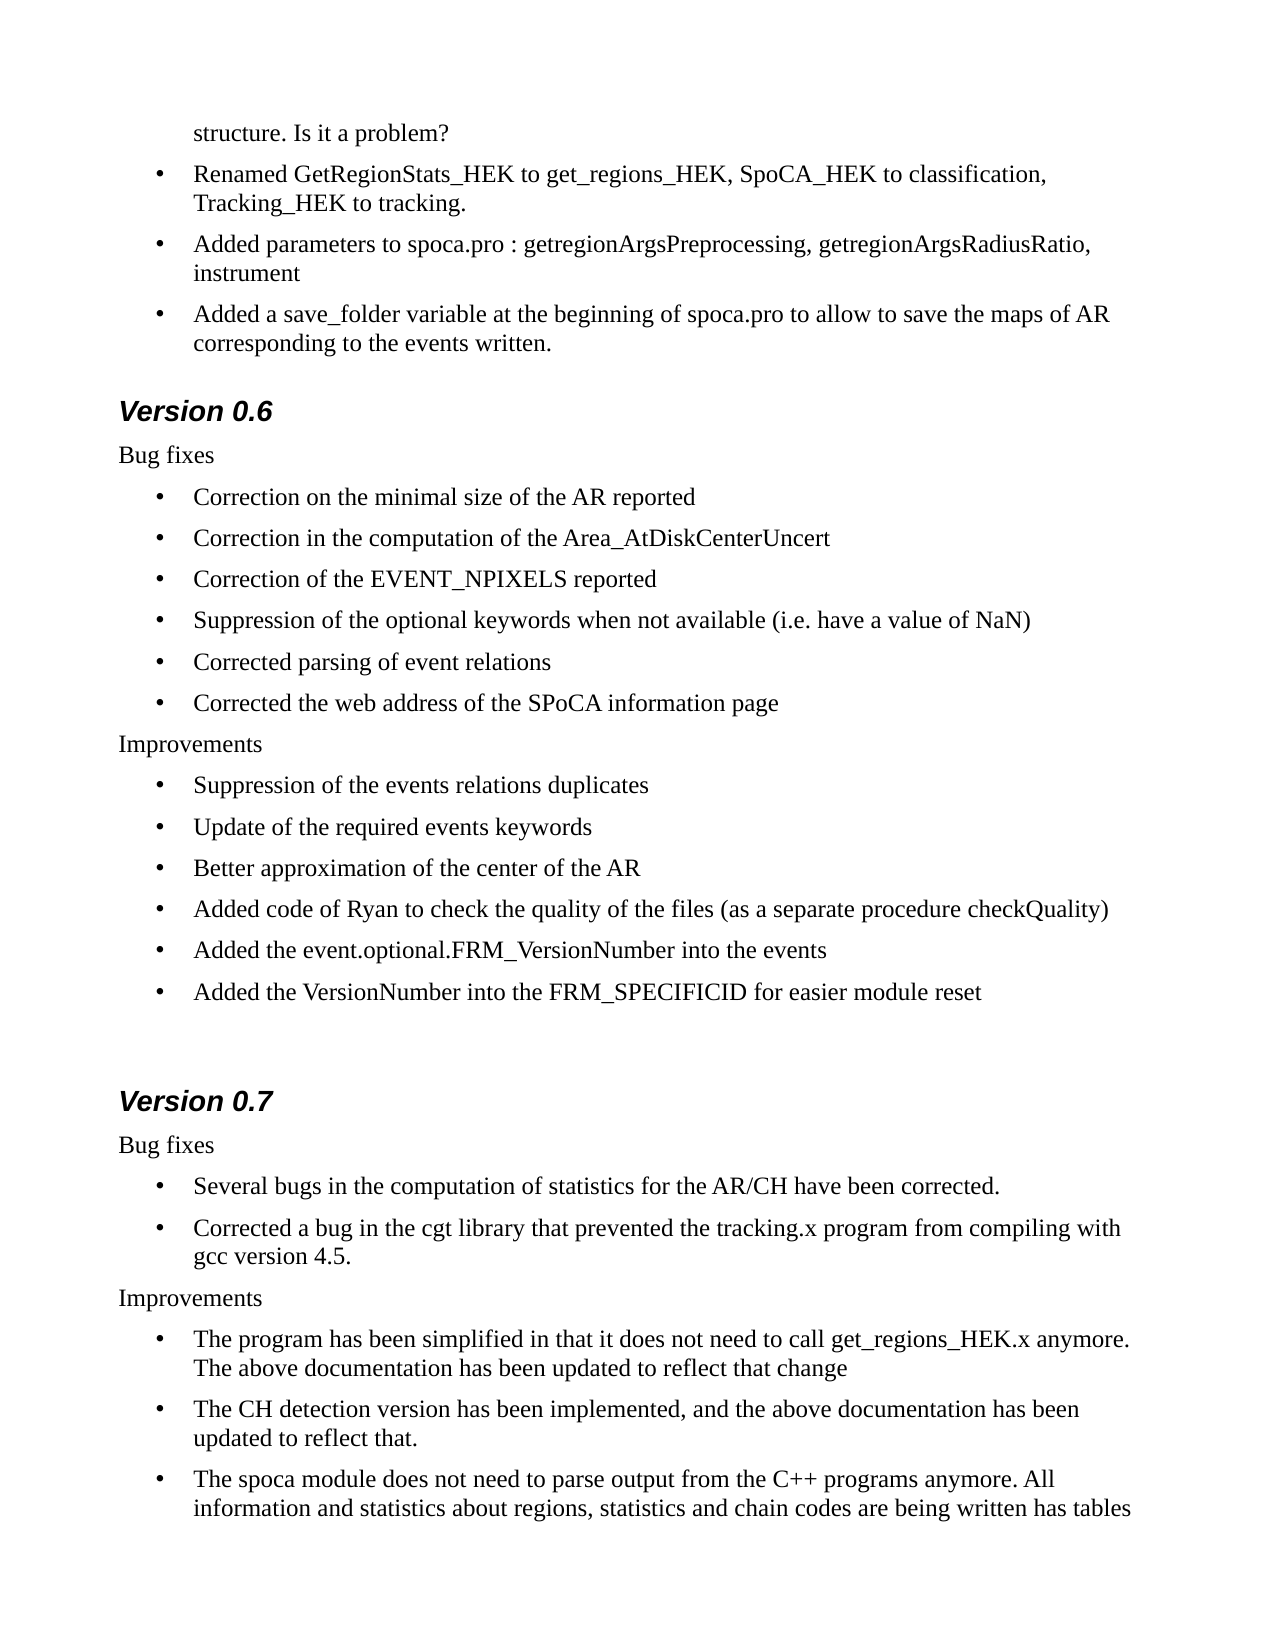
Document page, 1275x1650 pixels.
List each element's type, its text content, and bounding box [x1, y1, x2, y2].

list Correction in the computation of the Area_AtDiskCenterUncert [156, 523, 1157, 552]
list Correction on the minimal size of the AR reported [156, 482, 1157, 510]
list Suppression of the optional keywords when not available (i.e. have a value of NaN) [156, 605, 1157, 634]
subtitle Version 0.6 [118, 394, 1157, 428]
list Corrected the web address of the SPoCA information page [156, 688, 1157, 717]
list Suppression of the events relations duplicates [156, 770, 1157, 799]
subtitle Version 0.7 [118, 1084, 1157, 1118]
text Bug fixes [118, 1130, 1157, 1159]
list Correction of the EVENT_NPIXELS reported [156, 564, 1157, 593]
list Corrected a bug in the cgt library that prevented the tracking.x program from compiling with gcc version 4.5. [156, 1213, 1157, 1270]
list Added code of Ryan to check the quality of the files (as a separate procedure checkQuality) [156, 894, 1157, 923]
text Improvements [118, 729, 1157, 758]
list Added the VersionNumber into the FRM_SPECIFICID for easier module reset [156, 977, 1157, 1005]
list Renamed GetRegionStats_HEK to get_regions_HEK, SpoCA_HEK to classification, Tracking_HEK to tracking. [156, 159, 1157, 217]
text Bug fixes [118, 440, 1157, 469]
list Corrected parsing of event relations [156, 647, 1157, 675]
text Improvements [118, 1283, 1157, 1311]
list The program has been simplified in that it does not need to call get_regions_HEK.x anymore. The above documentation has been updated to reflect that change [156, 1324, 1157, 1381]
list Added parameters to spoca.pro : getregionArgsPreprocessing, getregionArgsRadiusRatio, instrument [156, 229, 1157, 287]
list The spoca module does not need to parse output from the C++ programs anymore. All information and statistics about regions, statistics and chain codes are being written has tables [156, 1464, 1157, 1521]
list Better approximation of the center of the AR [156, 853, 1157, 882]
list Update of the required events keywords [156, 812, 1157, 840]
list Added a save_folder variable at the beginning of spoca.pro to allow to save the maps of AR corresponding to the events written. [156, 299, 1157, 357]
list structure. Is it a problem? [156, 118, 1157, 147]
list The CH detection version has been implemented, and the above documentation has been updated to reflect that. [156, 1394, 1157, 1451]
list Several bugs in the computation of statistics for the AR/CH have been corrected. [156, 1171, 1157, 1200]
list Added the event.optional.FRM_VersionNumber into the events [156, 935, 1157, 964]
